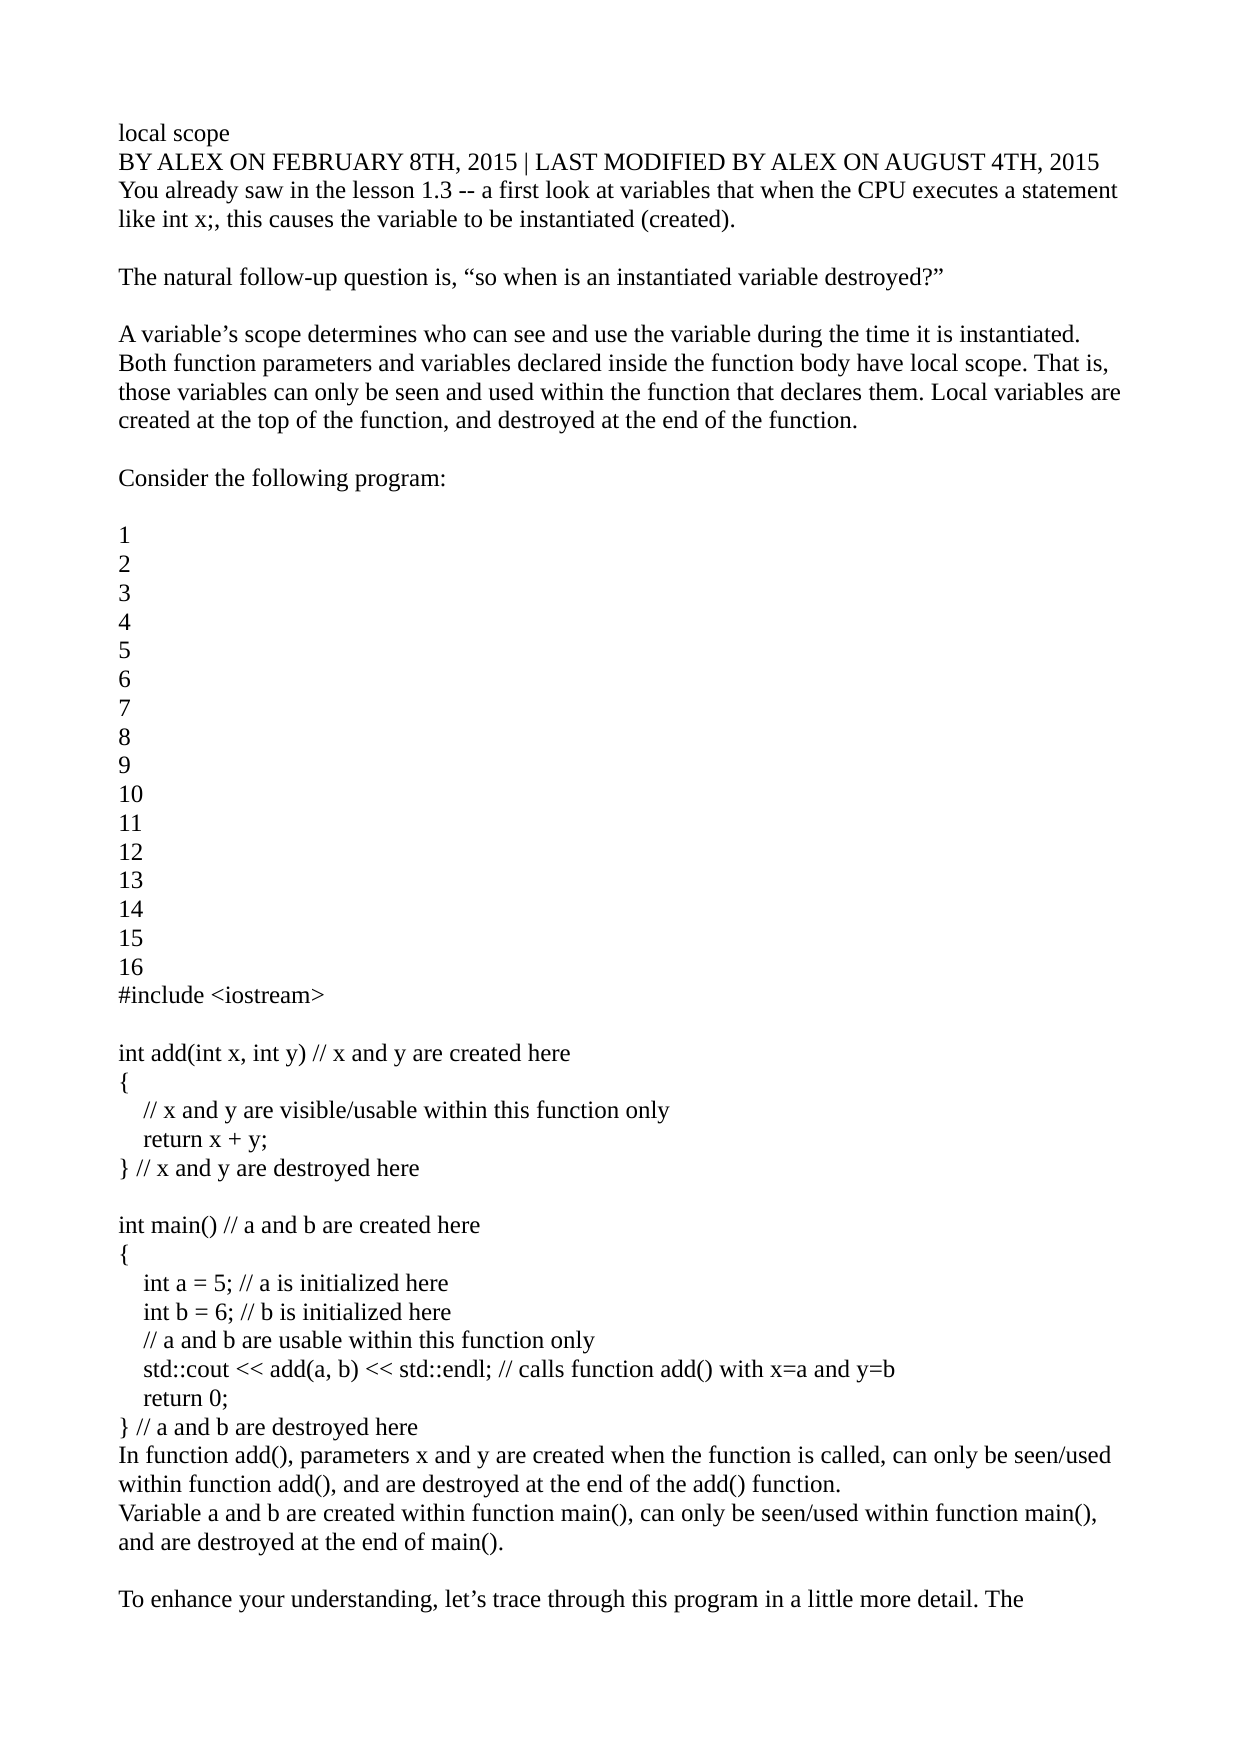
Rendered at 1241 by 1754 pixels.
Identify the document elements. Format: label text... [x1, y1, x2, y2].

text // x and y are visible/usable within this function only [118, 1096, 1122, 1124]
text 15 [118, 923, 1122, 952]
text #include <iostream> [118, 981, 1122, 1009]
text 1 [118, 521, 1122, 549]
text return 0; [118, 1383, 1122, 1412]
text 5 [118, 636, 1122, 664]
text In function add(), parameters x and y are created when the function is called, can only be seen/used within function add(), and are destroyed at the end of the add() function. [118, 1441, 1122, 1498]
text BY ALEX ON FEBRUARY 8TH, 2015 | LAST MODIFIED BY ALEX ON AUGUST 4TH, 2015 [118, 147, 1122, 176]
text 11 [118, 808, 1122, 837]
text To enhance your understanding, let’s trace through this program in a little more detail. The [118, 1584, 1122, 1613]
text int main() // a and b are created here [118, 1211, 1122, 1239]
text int add(int x, int y) // x and y are created here [118, 1038, 1122, 1067]
text std::cout << add(a, b) << std::endl; // calls function add() with x=a and y=b [118, 1354, 1122, 1383]
text 13 [118, 866, 1122, 894]
text 6 [118, 664, 1122, 693]
text 9 [118, 751, 1122, 779]
text { [118, 1067, 1122, 1096]
text 8 [118, 722, 1122, 751]
text int b = 6; // b is initialized here [118, 1297, 1122, 1326]
text 3 [118, 578, 1122, 607]
text } // x and y are destroyed here [118, 1153, 1122, 1182]
text 4 [118, 607, 1122, 636]
text 16 [118, 952, 1122, 981]
text Variable a and b are created within function main(), can only be seen/used within function main(), and are destroyed at the end of main(). [118, 1498, 1122, 1556]
text // a and b are usable within this function only [118, 1326, 1122, 1354]
text 14 [118, 894, 1122, 923]
text local scope [118, 118, 1122, 147]
text return x + y; [118, 1124, 1122, 1153]
text The natural follow-up question is, “so when is an instantiated variable destroyed?” [118, 262, 1122, 291]
text A variable’s scope determines who can see and use the variable during the time it is instantiated. Both function parameters and variables declared inside the function body have local scope. That is, those variables can only be seen and used within the function that declares them. Local variables are created at the top of the function, and destroyed at the end of the function. [118, 319, 1122, 434]
text 7 [118, 693, 1122, 722]
text int a = 5; // a is initialized here [118, 1268, 1122, 1297]
text 12 [118, 837, 1122, 866]
text } // a and b are destroyed here [118, 1412, 1122, 1441]
text { [118, 1239, 1122, 1268]
text Consider the following program: [118, 463, 1122, 492]
text You already saw in the lesson 1.3 -- a first look at variables that when the CPU executes a statement like int x;, this causes the variable to be instantiated (created). [118, 176, 1122, 233]
text 10 [118, 779, 1122, 808]
text 2 [118, 549, 1122, 578]
